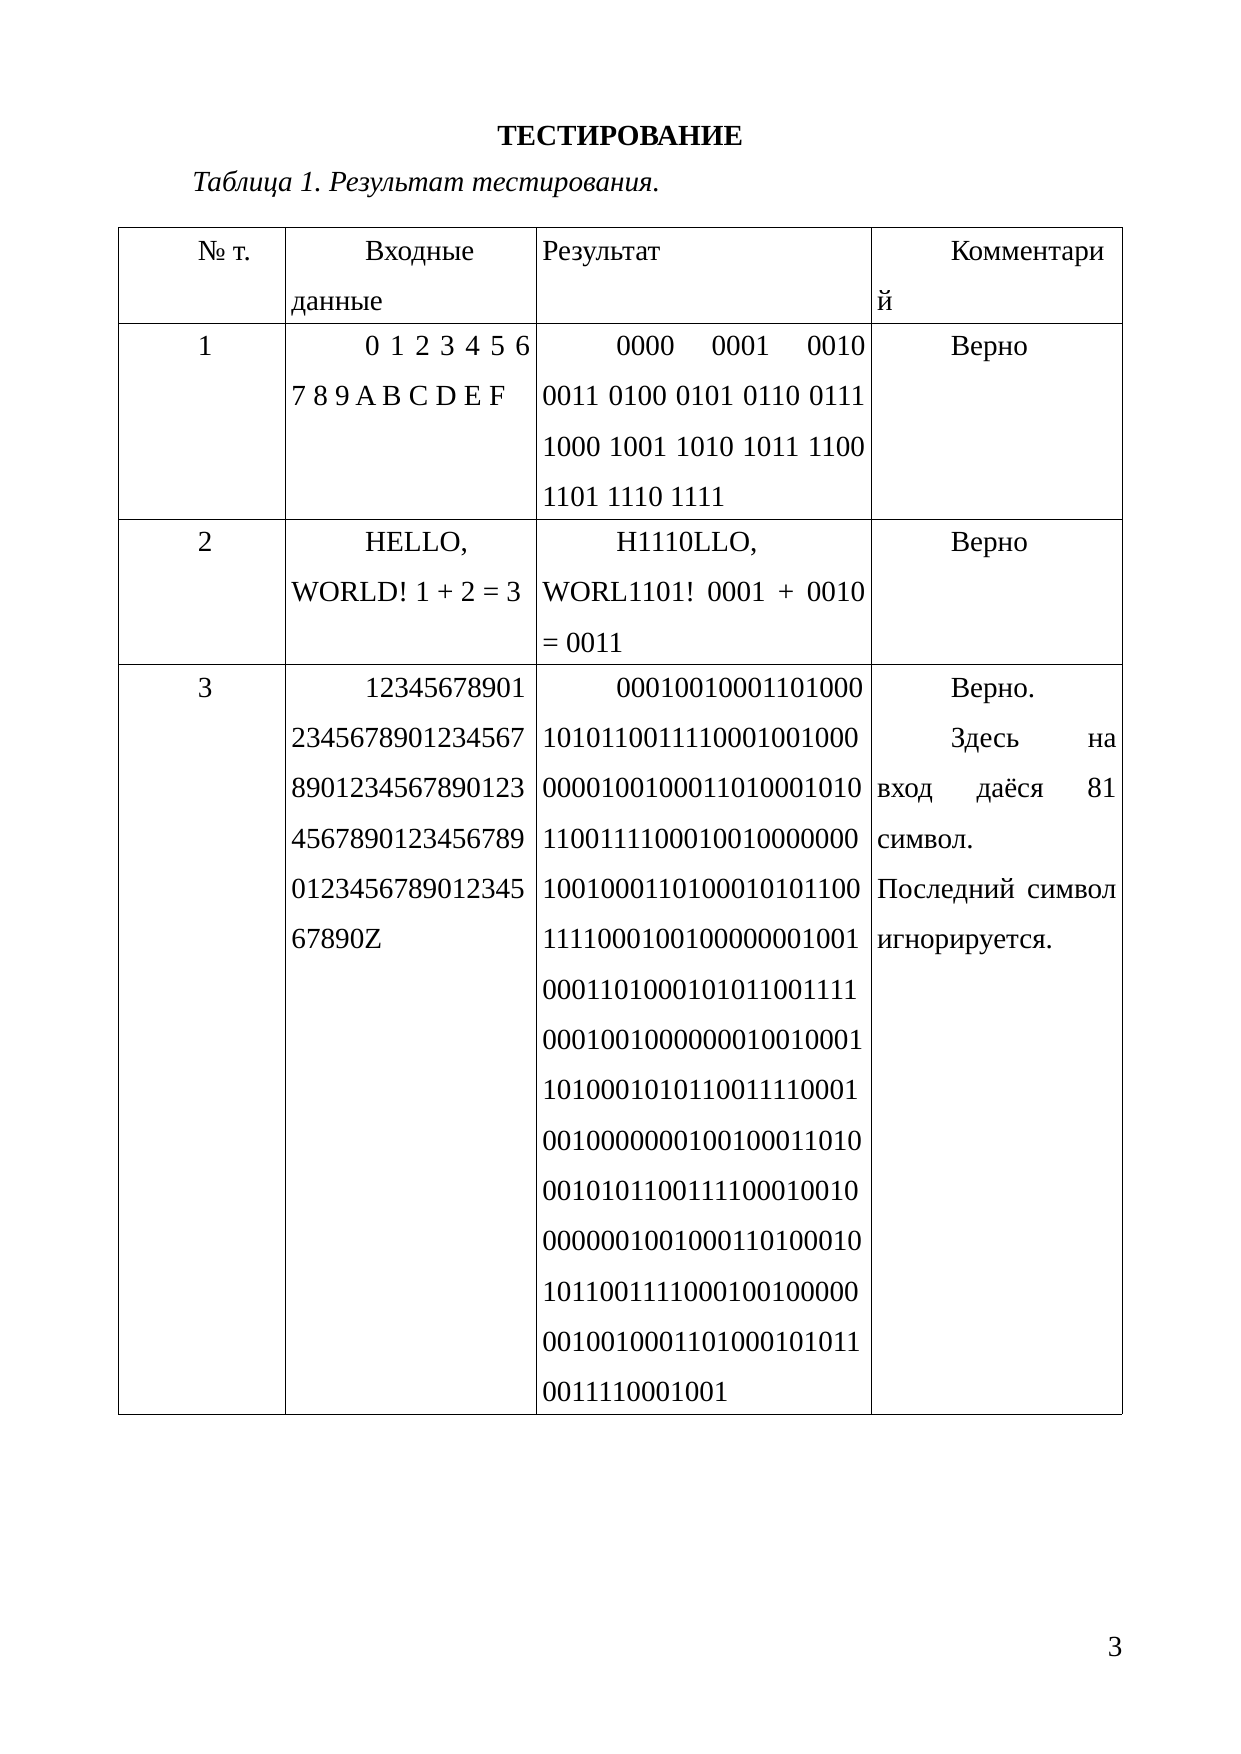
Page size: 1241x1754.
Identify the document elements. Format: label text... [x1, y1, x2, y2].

table_cell Верно [872, 324, 1122, 518]
table_cell Верно. Здесь на вход даёся 81 символ. Последний символ игнорируется. [872, 665, 1122, 1414]
table_cell 12345678901234567890123456789012345678901234567890123456789012345678901234567890Z [286, 665, 536, 1414]
table_cell 2 [119, 520, 285, 664]
subtitle Тестирование [118, 118, 1122, 152]
table_cell 3 [119, 665, 285, 1414]
table_header Входные данные [286, 228, 536, 322]
table_header № т. [119, 228, 285, 322]
table_cell HELLO, WORLD! 1 + 2 = 3 [286, 520, 536, 664]
text Таблица 1. Результат тестирования. [118, 164, 1122, 198]
table_cell 0001001000110100010101100111100010010000000100100011010001010110011110001001000000010010001101000101011001111000100100000001001000110100010101100111100010010000000100100011010001010110011110001001000000010010001101000101011001111000100100000001001000110100010101100111100010010000000100100011010001010110011110001001 [537, 665, 871, 1414]
table_header Комментарий [872, 228, 1122, 322]
table_cell 1 [119, 324, 285, 518]
table_cell H1110LLO, WORL1101! 0001 + 0010 = 0011 [537, 520, 871, 664]
table_cell 0 1 2 3 4 5 6 7 8 9 A B C D E F [286, 324, 536, 518]
table_cell 0000 0001 0010 0011 0100 0101 0110 0111 1000 1001 1010 1011 1100 1101 1110 1111 [537, 324, 871, 518]
table_header Результат [537, 228, 871, 322]
table_cell Верно [872, 520, 1122, 664]
